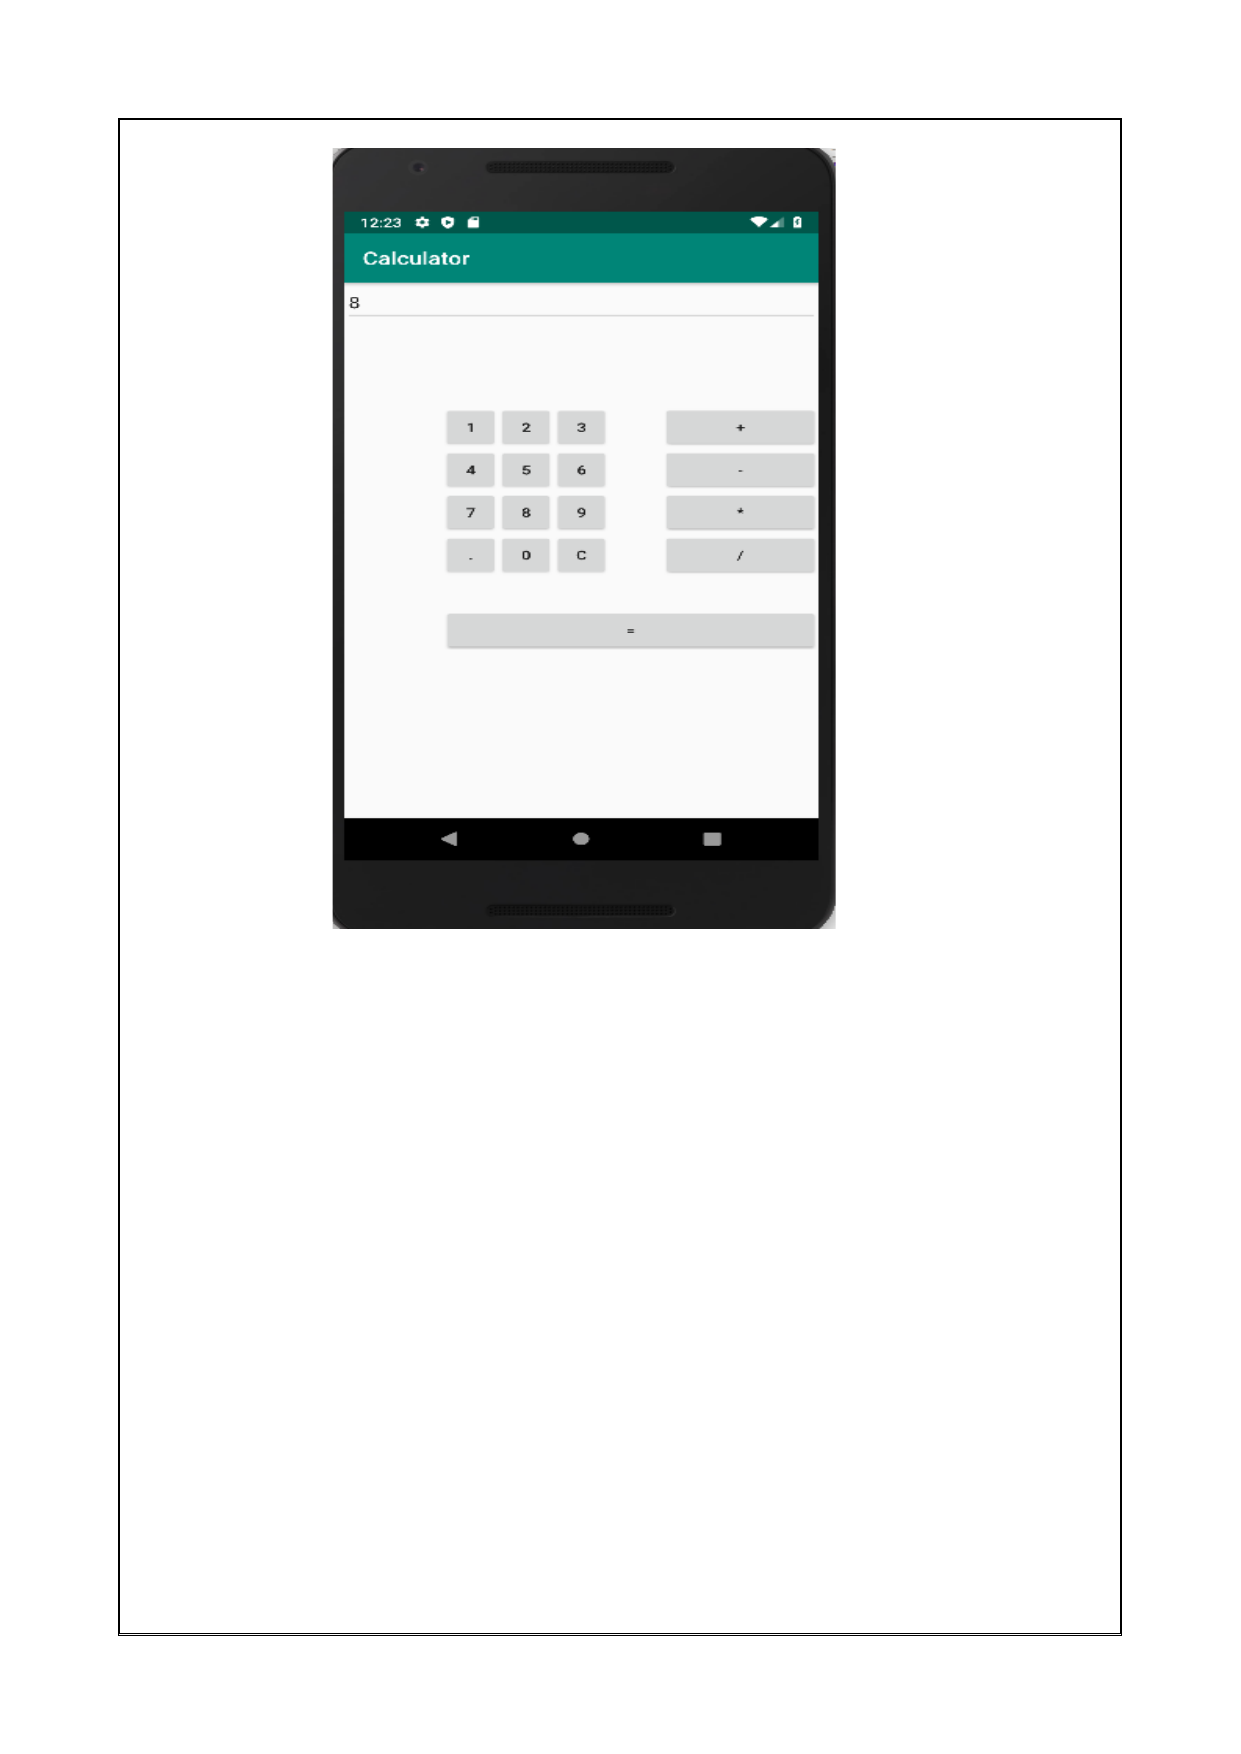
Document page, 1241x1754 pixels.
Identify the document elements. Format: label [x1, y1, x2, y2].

picture [332, 148, 836, 929]
